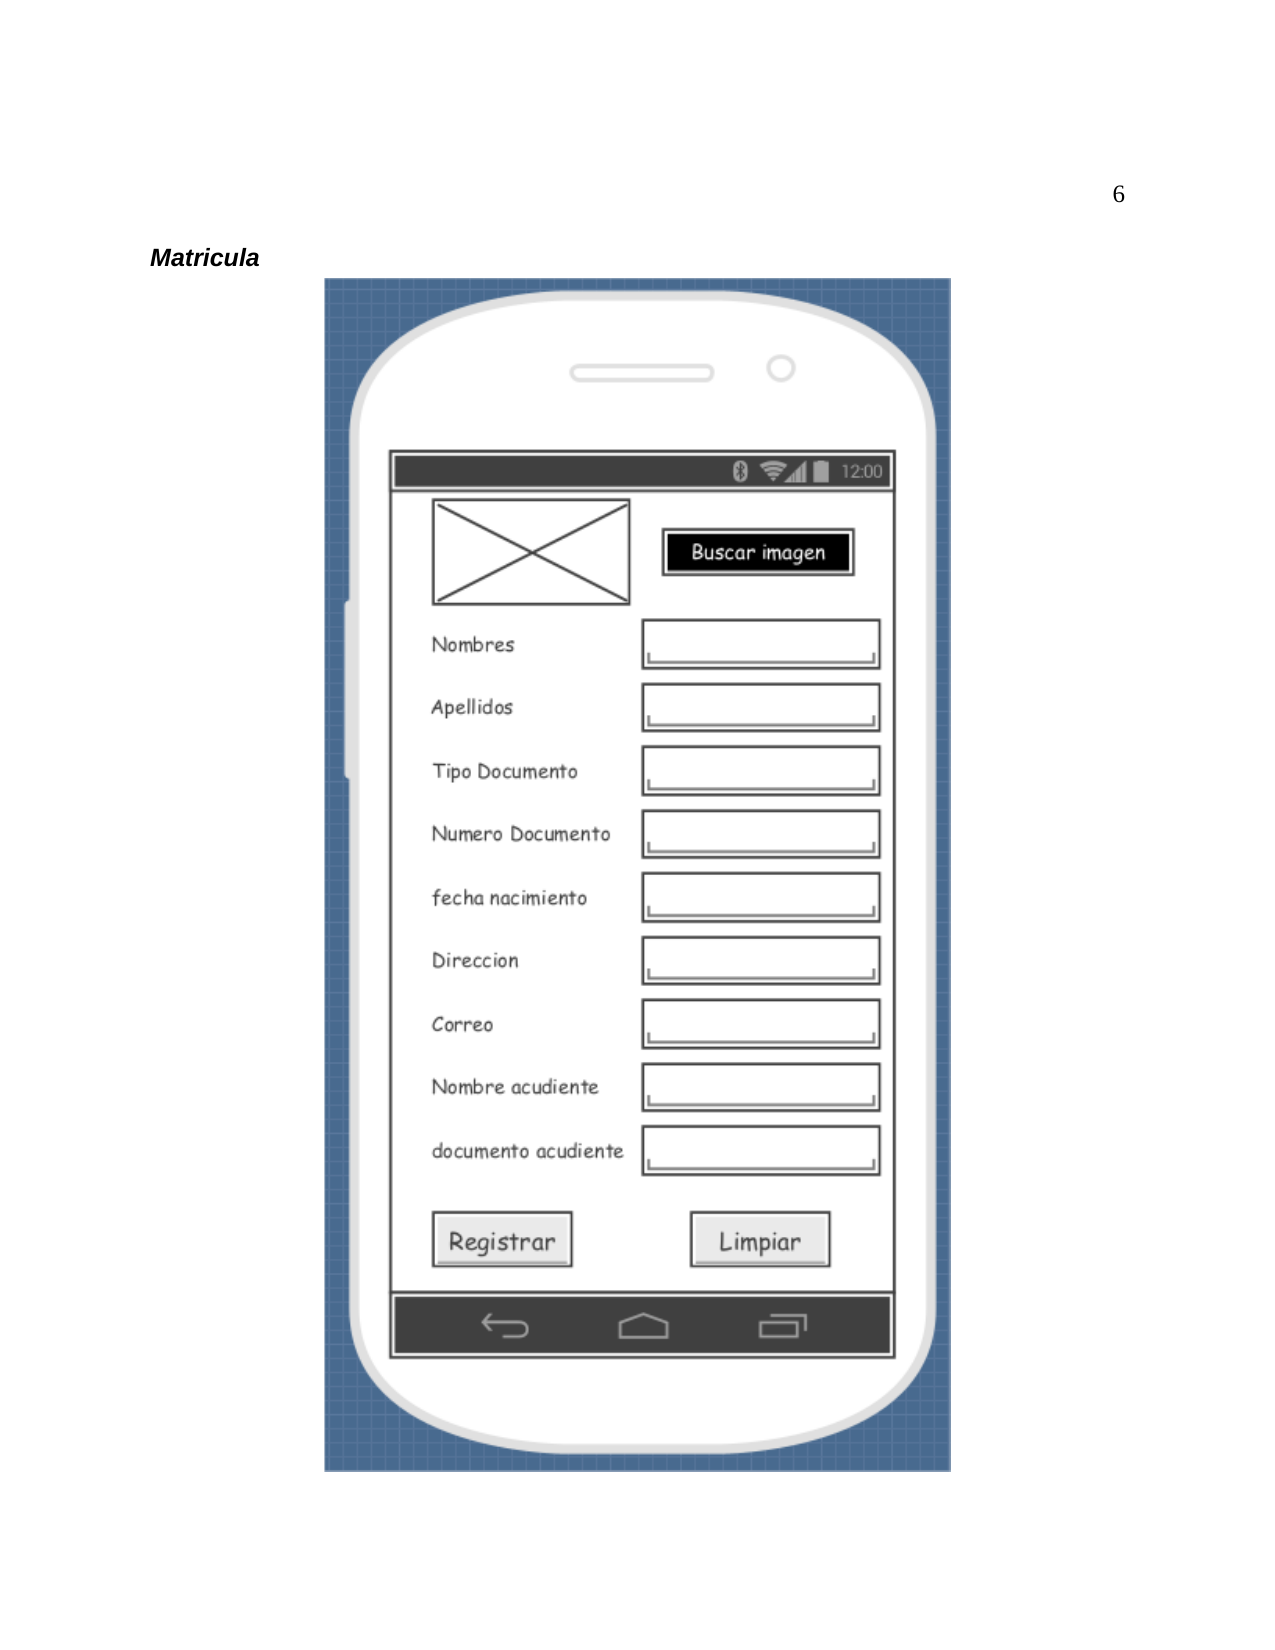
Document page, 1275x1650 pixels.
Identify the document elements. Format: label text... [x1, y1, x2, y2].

subtitle Matricula [150, 243, 1125, 272]
picture [324, 278, 951, 1472]
